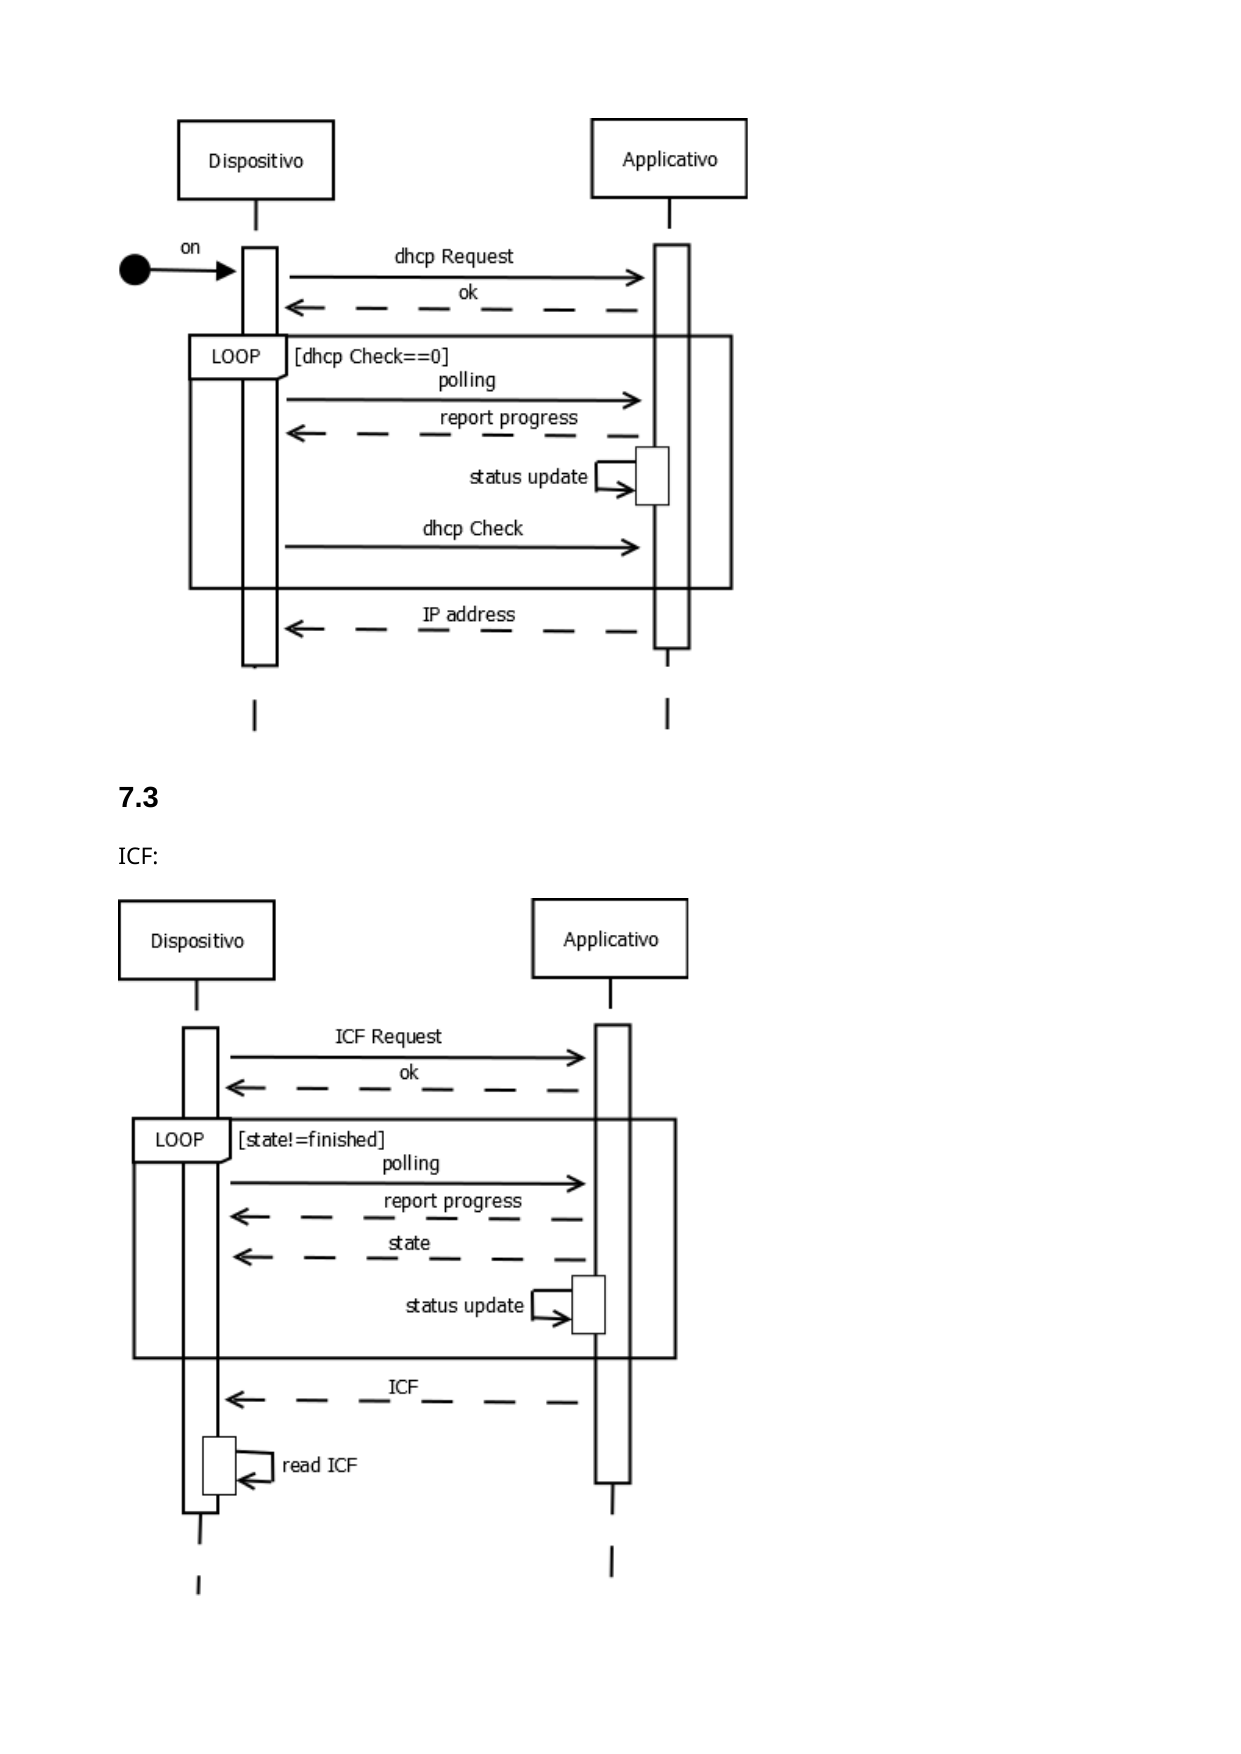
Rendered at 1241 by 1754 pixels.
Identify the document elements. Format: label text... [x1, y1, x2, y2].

text 7.3 [118, 779, 1122, 813]
text ICF: [118, 840, 1122, 871]
